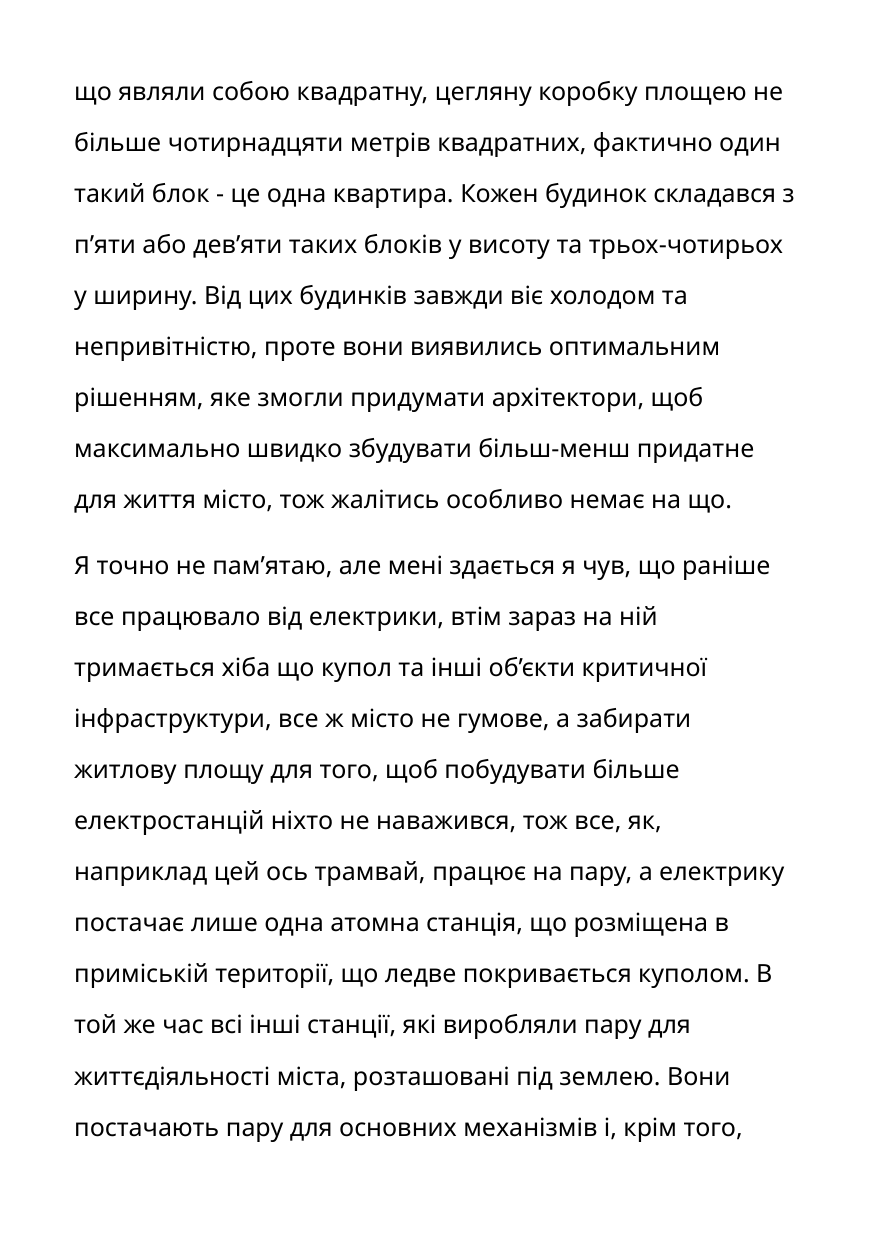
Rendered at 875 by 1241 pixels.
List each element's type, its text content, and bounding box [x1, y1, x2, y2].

text що являли собою квадратну, цегляну коробку площею не більше чотирнадцяти метрів квадратних, фактично один такий блок - це одна квартира. Кожен будинок складався з п’яти або дев’яти таких блоків у висоту та трьох-чотирьох у ширину. Від цих будинків завжди віє холодом та непривітністю, проте вони виявились оптимальним рішенням, яке змогли придумати архітектори, щоб максимально швидко збудувати більш-менш придатне для життя місто, тож жалітись особливо немає на що. [74, 74, 800, 516]
text Я точно не пам’ятаю, але мені здається я чув, що раніше все працювало від електрики, втім зараз на ній тримається хіба що купол та інші об’єкти критичної інфраструктури, все ж місто не гумове, а забирати житлову площу для того, щоб побудувати більше електростанцій ніхто не наважився, тож все, як, наприклад цей ось трамвай, працює на пару, а електрику постачає лише одна атомна станція, що розміщена в приміській території, що ледве покривається куполом. В той же час всі інші станції, які виробляли пару для життєдіяльності міста, розташовані під землею. Вони постачають пару для основних механізмів і, крім того, [74, 548, 800, 1143]
